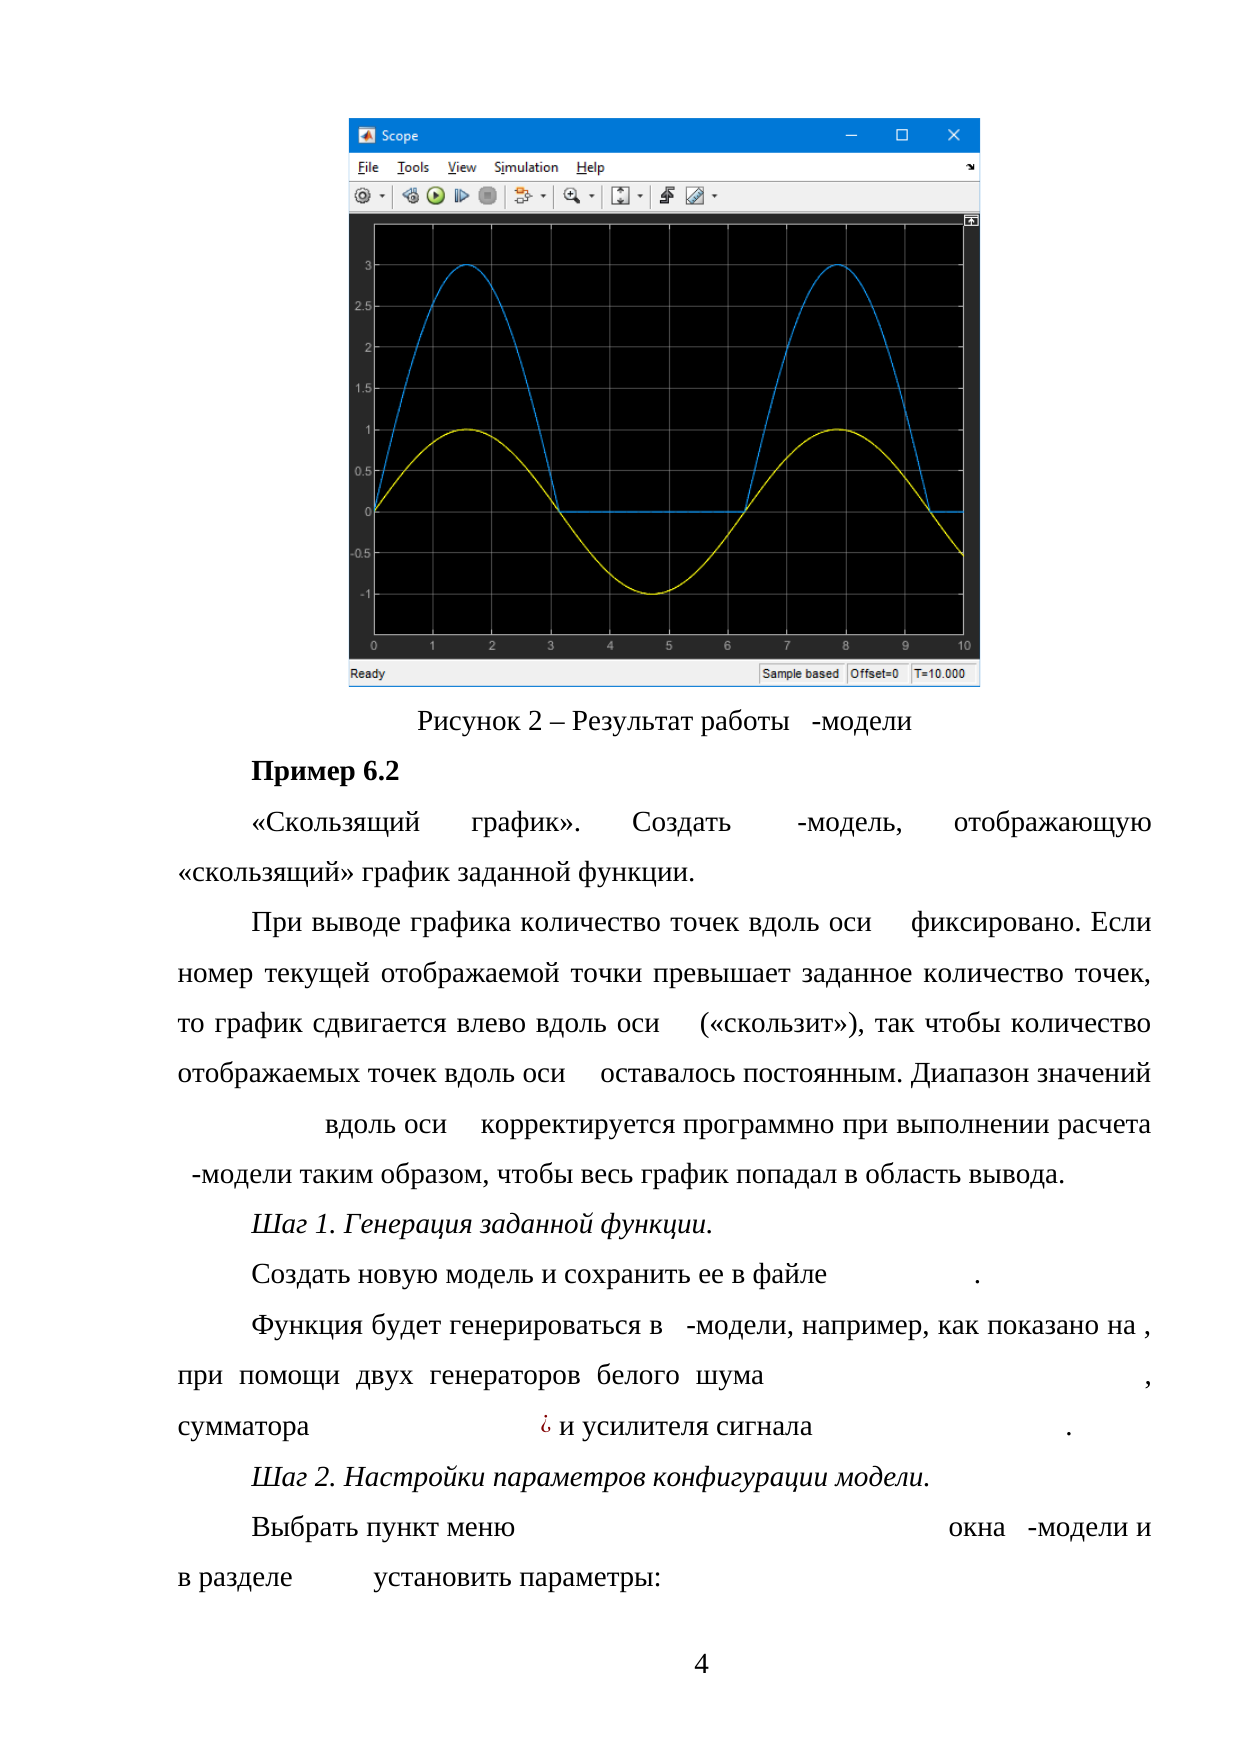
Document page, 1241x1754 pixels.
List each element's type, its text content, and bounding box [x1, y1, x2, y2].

text Рисунок 2 – Результат работы -модели [177, 703, 1152, 737]
text Выбрать пункт меню окна -модели и в разделе установить параметры: [177, 1509, 1152, 1593]
picture [348, 118, 980, 687]
text Шаг 2. Настройки параметров конфигурации модели. [177, 1459, 1152, 1492]
subtitle Пример 6.2 [177, 753, 1152, 787]
text При выводе графика количество точек вдоль оси фиксировано. Если номер текущей отображаемой точки превышает заданное количество точек, то график сдвигается влево вдоль оси («скользит»), так чтобы количество отображаемых точек вдоль оси оставалось постоянным. Диапазон значений вдоль оси корректируется программно при выполнении расчета -модели таким образом, чтобы весь график попадал в область вывода. [177, 904, 1152, 1189]
text Шаг 1. Генерация заданной функции. [177, 1206, 1152, 1240]
text «Скользящий график». Создать -модель, отображающую «скользящий» график заданной функции. [177, 804, 1152, 888]
text Создать новую модель и сохранить ее в файле . [177, 1257, 1152, 1290]
text Функция будет генерироваться в -модели, например, как показано на , при помощи двух генераторов белого шума , сумматора и усилителя сигнала . [177, 1307, 1152, 1442]
